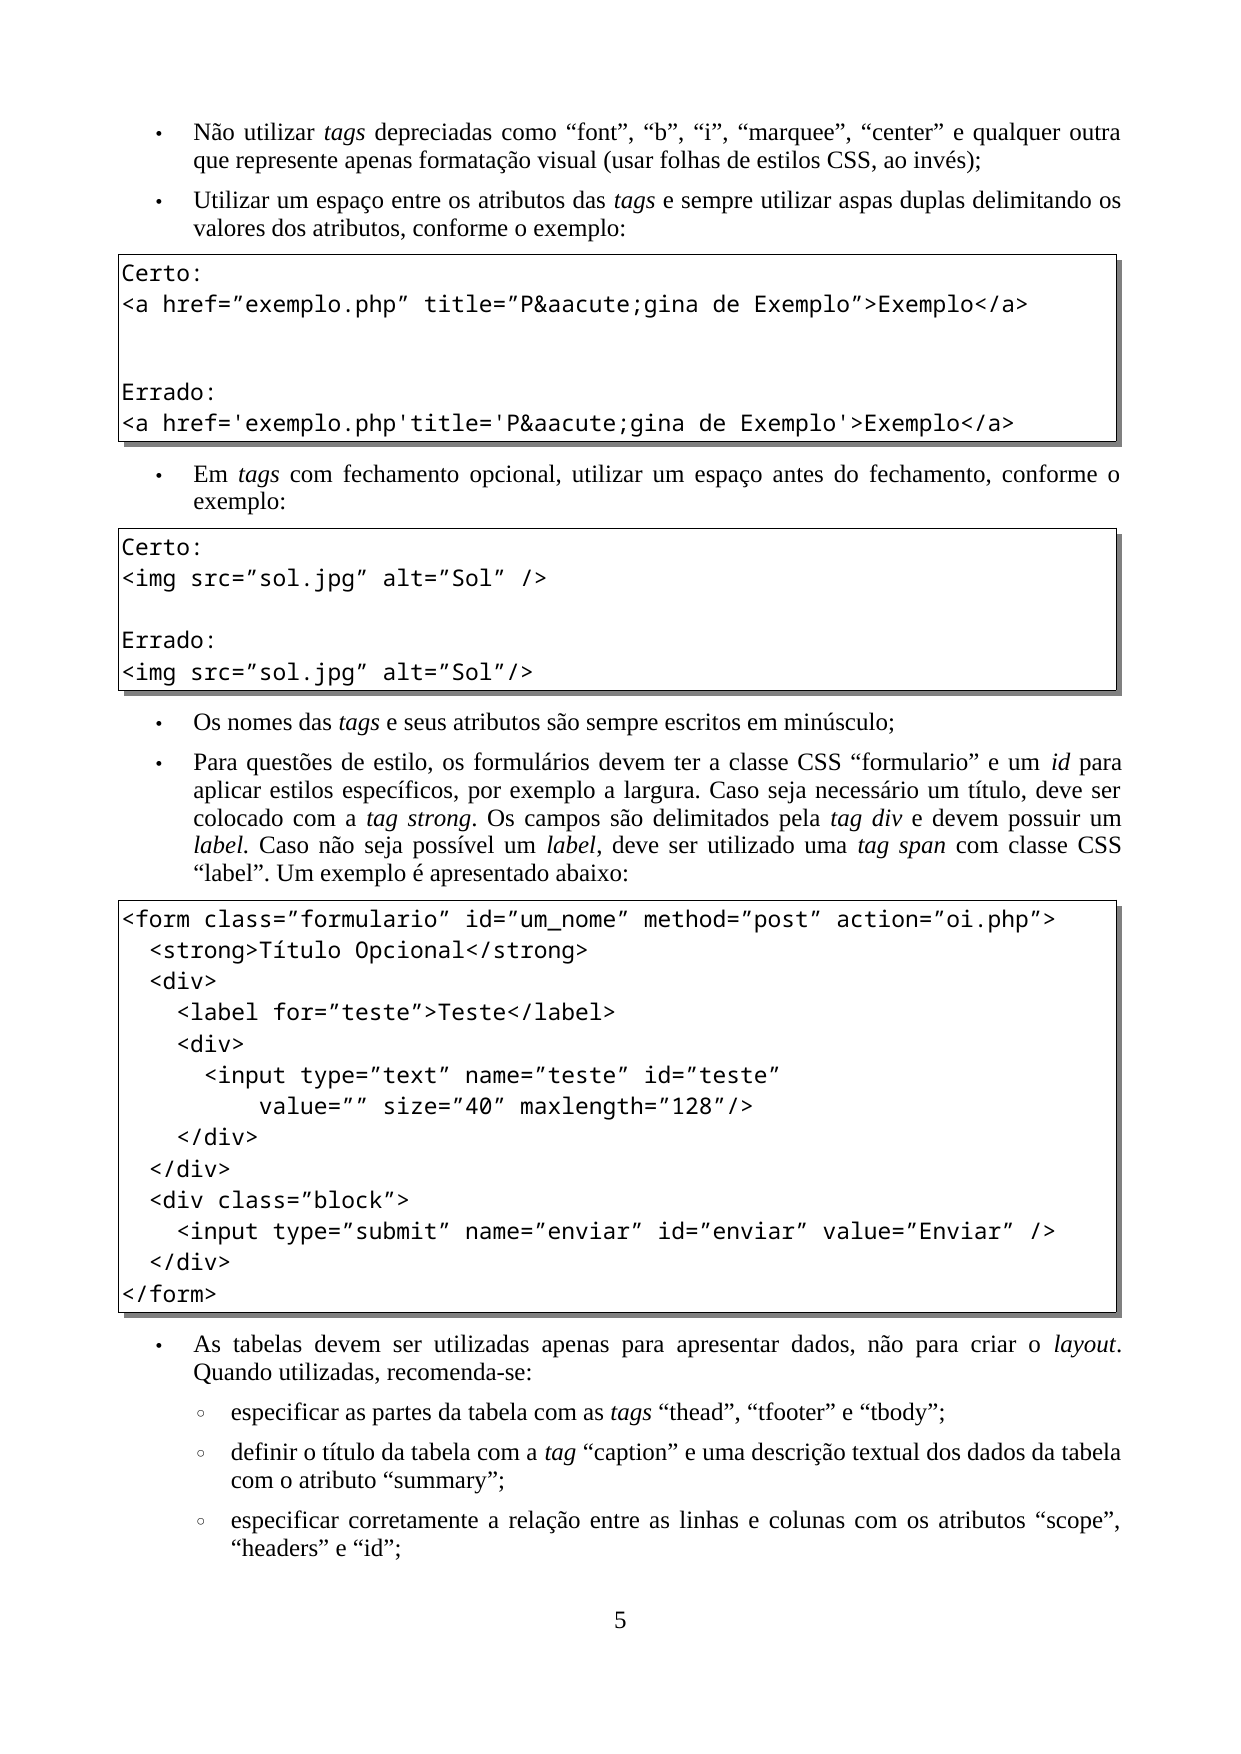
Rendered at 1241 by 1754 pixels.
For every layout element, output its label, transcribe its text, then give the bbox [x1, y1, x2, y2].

list As tabelas devem ser utilizadas apenas para apresentar dados, não para criar o layout. Quando utilizadas, recomenda-se: [156, 1330, 1122, 1386]
list <form class=”formulario” id=”um_nome” method=”post” action=”oi.php”> <strong>Título Opcional</strong> <div> <label for=”teste”>Teste</label> <div> <input type=”text” name=”teste” id=”teste” value=”” size=”40” maxlength=”128”/> </div> </div> <div class=”block”> <input type=”submit” name=”enviar” id=”enviar” value=”Enviar” /> </div> </form> [119, 901, 1116, 1312]
list Utilizar um espaço entre os atributos das tags e sempre utilizar aspas duplas delimitando os valores dos atributos, conforme o exemplo: [156, 186, 1122, 241]
list Para questões de estilo, os formulários devem ter a classe CSS “formulario” e um id para aplicar estilos específicos, por exemplo a largura. Caso seja necessário um título, deve ser colocado com a tag strong. Os campos são delimitados pela tag div e devem possuir um label. Caso não seja possível um label, deve ser utilizado uma tag span com classe CSS “label”. Um exemplo é apresentado abaixo: [156, 748, 1122, 887]
list especificar corretamente a relação entre as linhas e colunas com os atributos “scope”, “headers” e “id”; [193, 1506, 1122, 1562]
text Certo: <a href=”exemplo.php” title=”P&aacute;gina de Exemplo”>Exemplo</a> [119, 255, 1116, 319]
list definir o título da tabela com a tag “caption” e uma descrição textual dos dados da tabela com o atributo “summary”; [193, 1438, 1122, 1494]
list Errado: <a href='exemplo.php'title='P&aacute;gina de Exemplo'>Exemplo</a> [119, 373, 1116, 441]
list Certo: <img src=”sol.jpg” alt=”Sol” /> Errado: <img src=”sol.jpg” alt=”Sol”/> [119, 529, 1116, 690]
list especificar as partes da tabela com as tags “thead”, “tfooter” e “tbody”; [193, 1398, 1122, 1426]
list Os nomes das tags e seus atributos são sempre escritos em minúsculo; [156, 708, 1122, 736]
list Em tags com fechamento opcional, utilizar um espaço antes do fechamento, conforme o exemplo: [156, 460, 1122, 515]
list Não utilizar tags depreciadas como “font”, “b”, “i”, “marquee”, “center” e qualquer outra que represente apenas formatação visual (usar folhas de estilos CSS, ao invés); [156, 118, 1122, 173]
